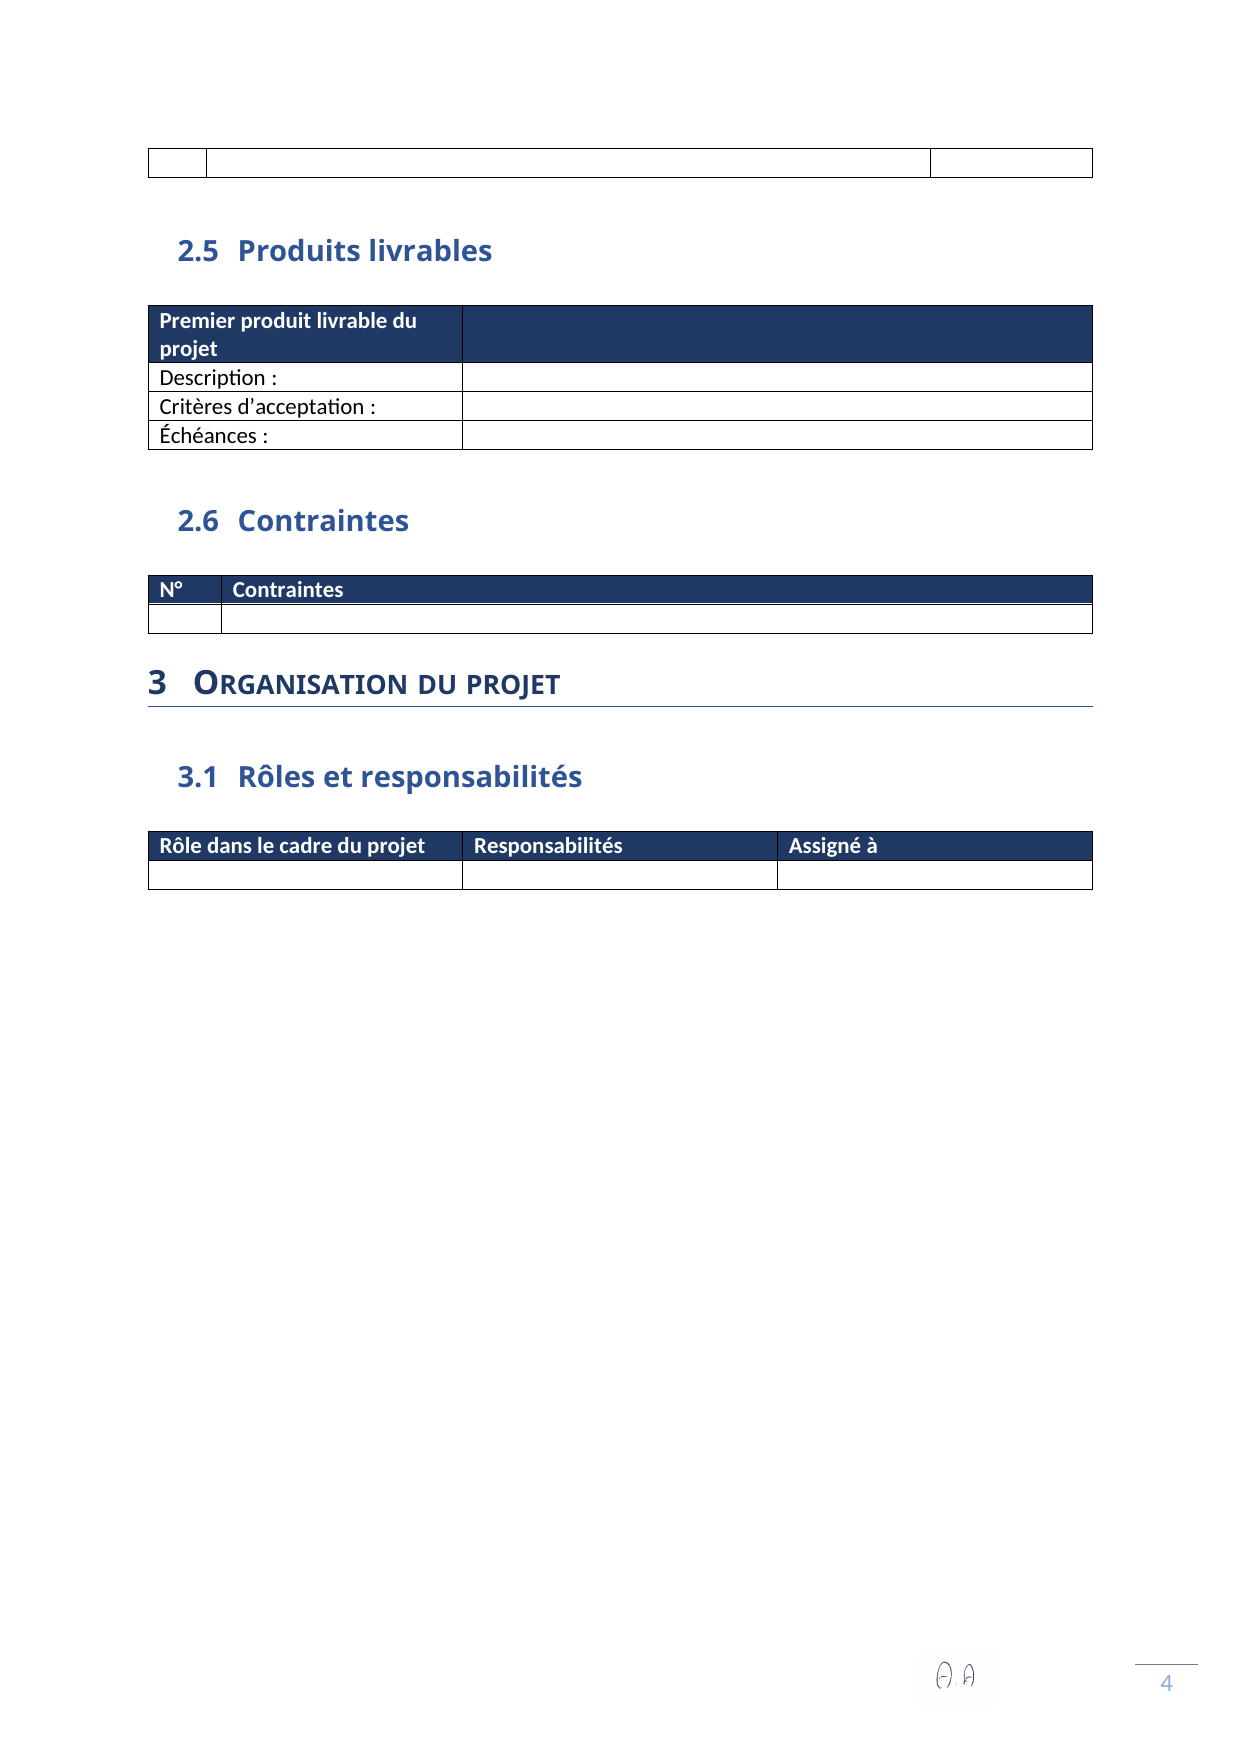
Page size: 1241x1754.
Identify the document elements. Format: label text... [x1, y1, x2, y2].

table_cell [463, 363, 1092, 391]
table_cell [207, 149, 930, 177]
table_header Contraintes [222, 576, 1092, 603]
table_cell [149, 605, 221, 633]
subtitle Produits livrables [177, 230, 1093, 270]
table_cell [222, 605, 1092, 633]
table_cell Échéances : [149, 421, 462, 449]
table_header Premier produit livrable du projet [149, 306, 462, 362]
table_cell [463, 421, 1092, 449]
table_cell [931, 149, 1092, 177]
subtitle Rôles et responsabilités [177, 756, 1093, 796]
table_cell Description : [149, 363, 462, 391]
table_header Rôle dans le cadre du projet [149, 832, 462, 860]
table_cell [149, 861, 462, 889]
table_cell Critères d’acceptation : [149, 392, 462, 420]
table_cell [149, 149, 206, 177]
subtitle Organisation du projet [148, 659, 1093, 706]
table_header N° [149, 576, 221, 603]
table_cell [463, 392, 1092, 420]
picture [917, 1649, 997, 1708]
table_header [463, 306, 1092, 362]
table_cell [463, 861, 777, 889]
subtitle Contraintes [177, 500, 1093, 539]
table_header Assigné à [778, 832, 1092, 860]
table_header Responsabilités [463, 832, 777, 860]
table_cell [778, 861, 1092, 889]
